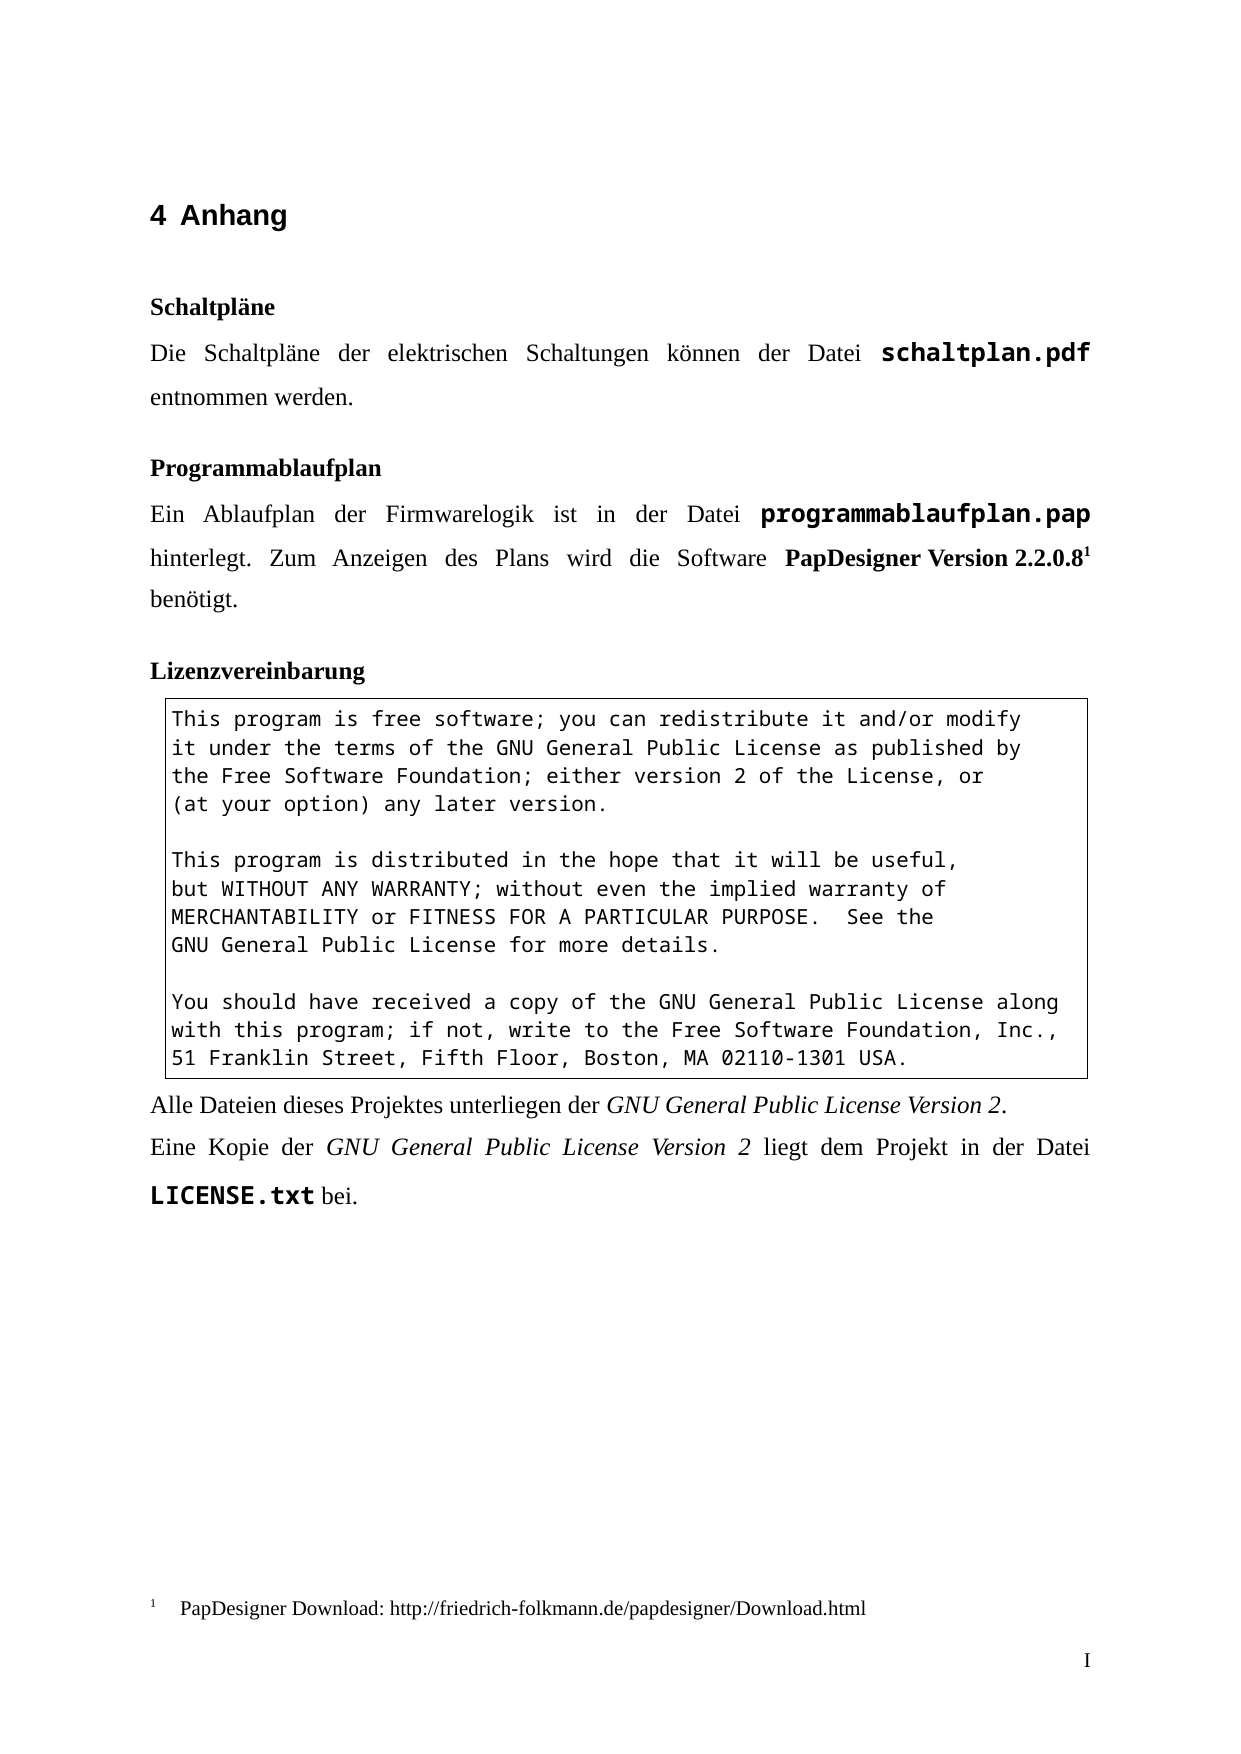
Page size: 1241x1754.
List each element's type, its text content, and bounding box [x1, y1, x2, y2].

text MERCHANTABILITY or FITNESS FOR A PARTICULAR PURPOSE. See the [166, 896, 1087, 924]
text the Free Software Foundation; either version 2 of the License, or [166, 755, 1087, 783]
text (at your option) any later version. [166, 783, 1087, 817]
text Eine Kopie der GNU General Public License Version 2 liegt dem Projekt in der Datei LICENSE.txt bei. [150, 1133, 1091, 1212]
text Programmablaufplan [150, 454, 1091, 482]
text it under the terms of the GNU General Public License as published by [166, 727, 1087, 755]
text You should have received a copy of the GNU General Public License along [166, 981, 1087, 1009]
text Die Schaltpläne der elektrischen Schaltungen können der Datei schaltplan.pdf entnommen werden. [150, 335, 1091, 410]
text PapDesigner Download: http://friedrich-folkmann.de/papdesigner/Download.html [150, 1597, 1091, 1619]
text but WITHOUT ANY WARRANTY; without even the implied warranty of [166, 868, 1087, 896]
text This program is distributed in the hope that it will be useful, [166, 839, 1087, 868]
text Lizenzvereinbarung [150, 657, 1091, 684]
text Schaltpläne [150, 293, 1091, 321]
text This program is free software; you can redistribute it and/or modify [166, 699, 1087, 727]
subtitle Anhang [150, 198, 1091, 231]
text 51 Franklin Street, Fifth Floor, Boston, MA 02110-1301 USA. [166, 1037, 1087, 1078]
text GNU General Public License for more details. [166, 924, 1087, 958]
text Alle Dateien dieses Projektes unterliegen der GNU General Public License Version 2. [150, 1091, 1091, 1119]
text with this program; if not, write to the Free Software Foundation, Inc., [166, 1009, 1087, 1037]
text Ein Ablaufplan der Firmwarelogik ist in der Datei programmablaufplan.pap hinterlegt. Zum Anzeigen des Plans wird die Software PapDesigner Version 2.2.0.8 benötigt. [150, 496, 1091, 613]
